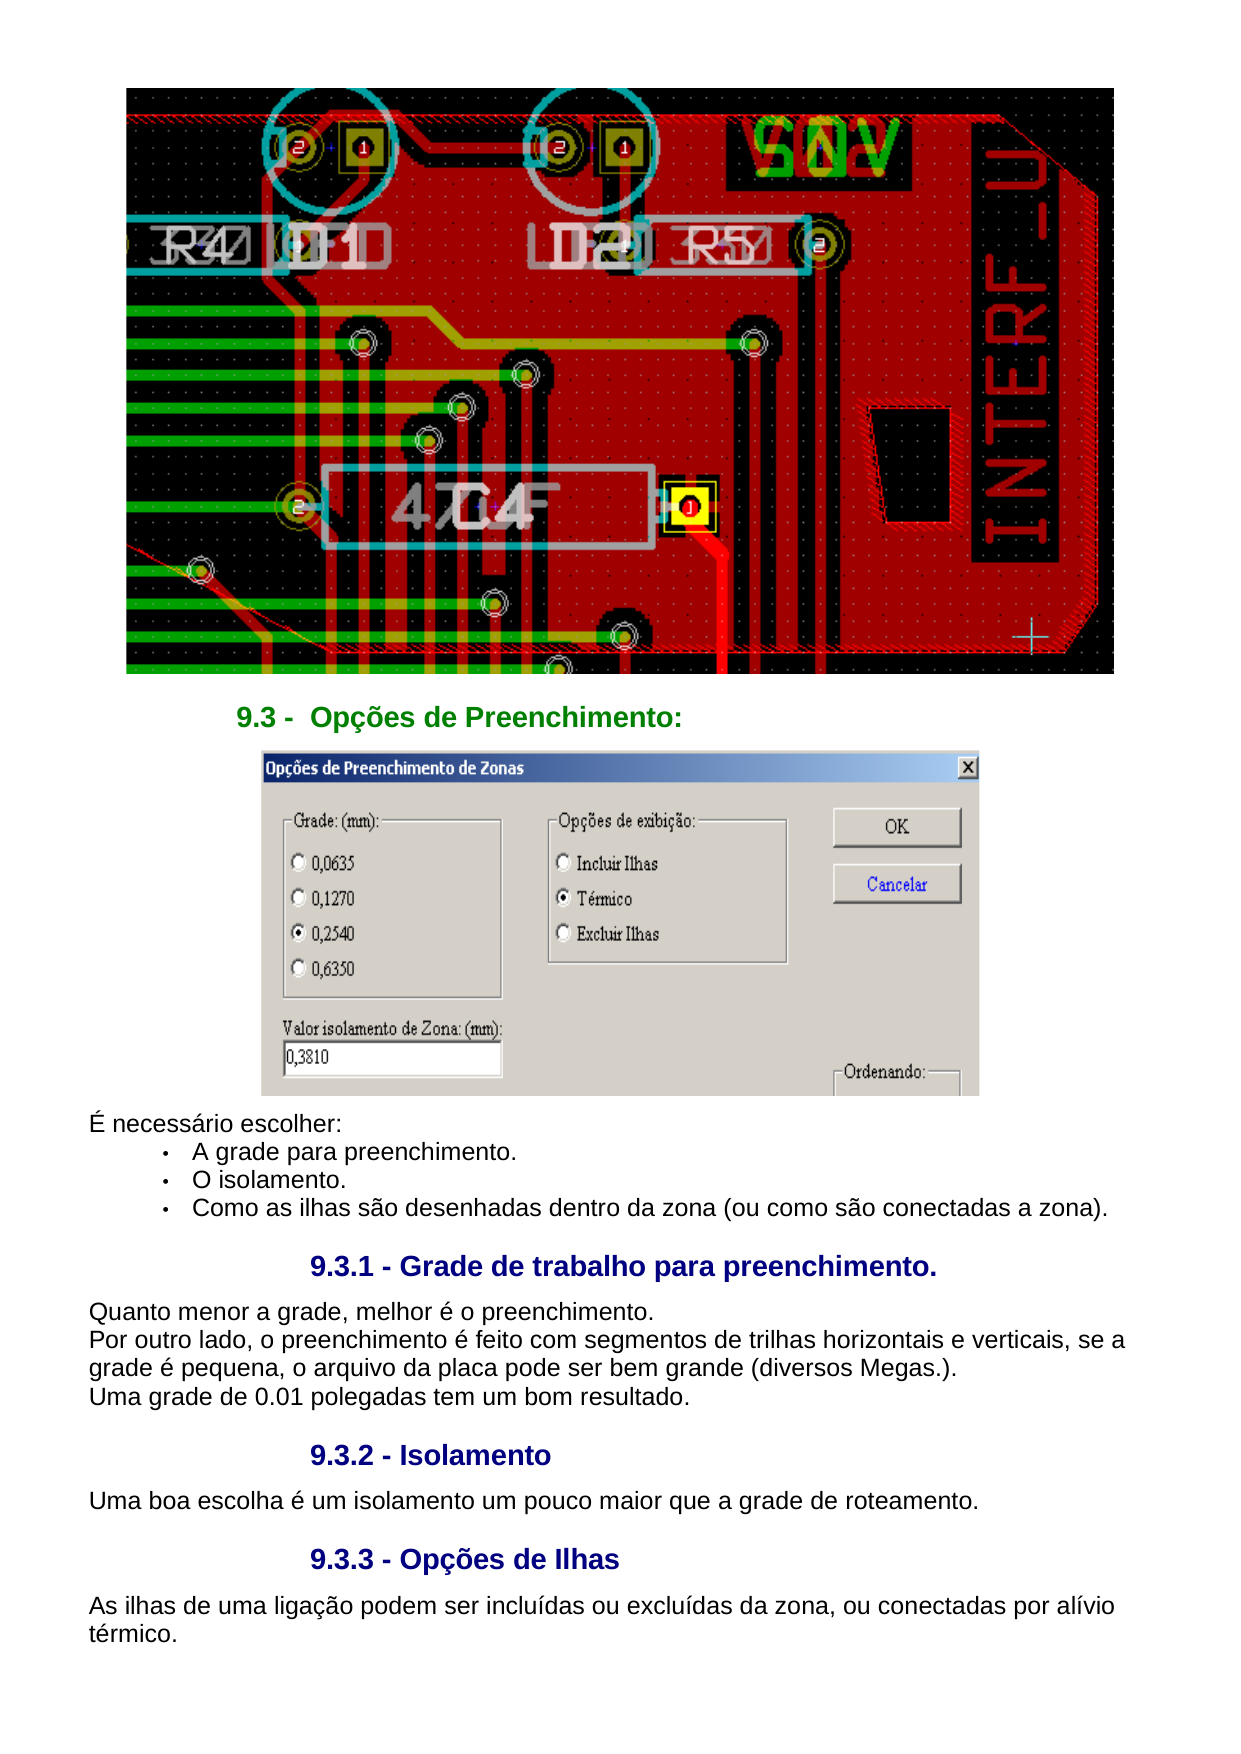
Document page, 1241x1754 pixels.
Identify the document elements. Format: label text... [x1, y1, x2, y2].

text Uma grade de 0.01 polegadas tem um bom resultado. [88, 1382, 1152, 1410]
list A grade para preenchimento. [162, 1137, 1152, 1166]
text As ilhas de uma ligação podem ser incluídas ou excluídas da zona, ou conectadas por alívio térmico. [88, 1592, 1152, 1648]
picture [126, 88, 1114, 674]
list O isolamento. [162, 1166, 1152, 1193]
text Por outro lado, o preenchimento é feito com segmentos de trilhas horizontais e verticais, se a grade é pequena, o arquivo da placa pode ser bem grande (diversos Megas.). [88, 1326, 1152, 1382]
text É necessário escolher: [88, 1109, 1152, 1137]
text Uma boa escolha é um isolamento um pouco maior que a grade de roteamento. [88, 1487, 1152, 1515]
text Quanto menor a grade, melhor é o preenchimento. [88, 1298, 1152, 1326]
list Como as ilhas são desenhadas dentro da zona (ou como são conectadas a zona). [162, 1193, 1152, 1222]
subtitle Opções de Preenchimento: [162, 701, 1152, 734]
subtitle Opções de Ilhas [236, 1543, 1152, 1576]
picture [260, 750, 980, 1096]
subtitle Grade de trabalho para preenchimento. [236, 1249, 1152, 1282]
subtitle Isolamento [236, 1438, 1152, 1471]
